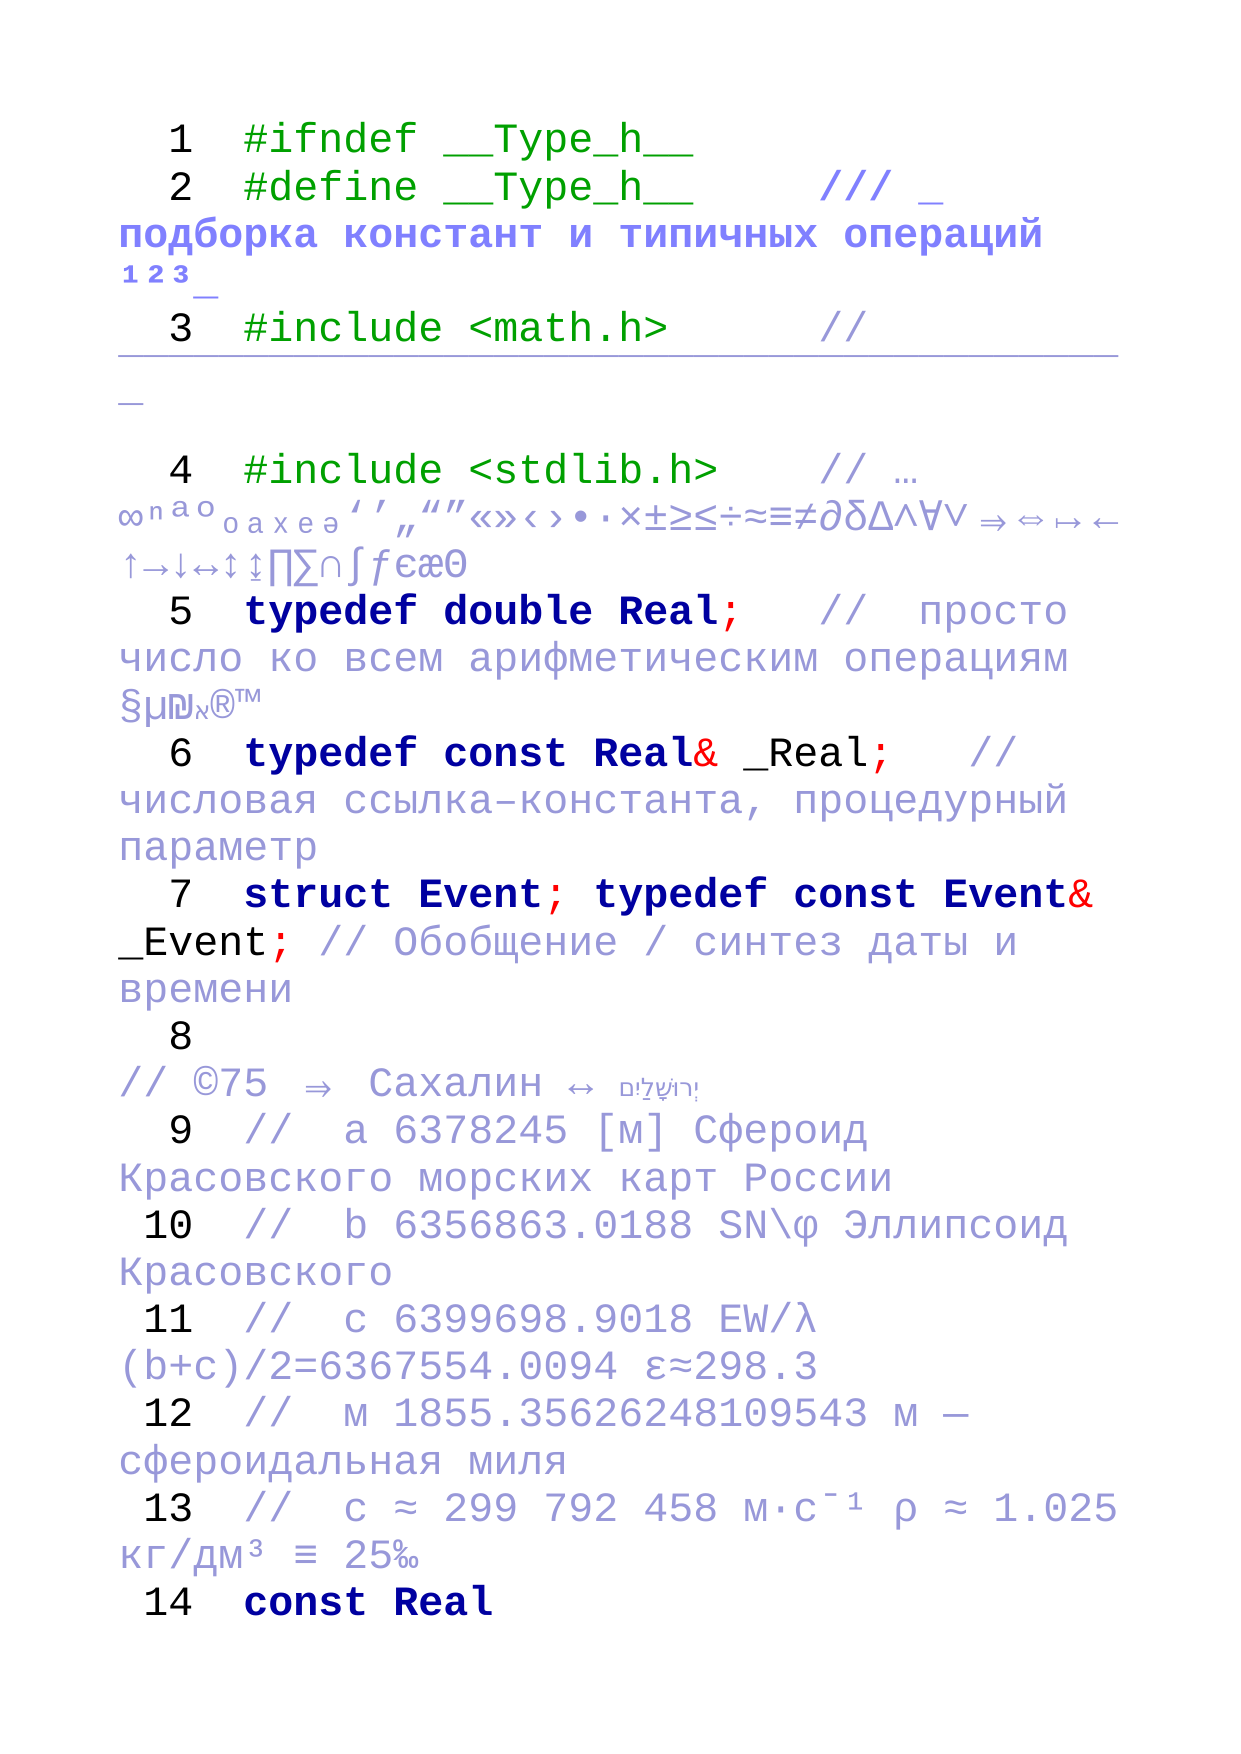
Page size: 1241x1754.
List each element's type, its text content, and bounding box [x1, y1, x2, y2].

subtitle 14 const Real [118, 1581, 1122, 1628]
subtitle 10 // b 6356863.0188 SN\φ Эллипсоид Красовского [118, 1203, 1122, 1298]
subtitle 8 // ©75 ⇒ Сахалин ↔ ‏יְרוּשָׁלַיִם [118, 1015, 1122, 1109]
subtitle 13 // c ≈ 299 792 458 м·сˉ¹ ρ ≈ 1.025 кг/дм³ ≡ 25‰ [118, 1487, 1122, 1581]
subtitle 12 // м 1855.35626248109543 м — сфероидальная миля [118, 1392, 1122, 1487]
subtitle 6 typedef const Real& _Real; // числовая ссылка–константа, процедурный параметр [118, 732, 1122, 873]
subtitle 7 struct Event; typedef const Event& _Event; // Обобщение / синтез даты и времени [118, 873, 1122, 1015]
subtitle 5 typedef double Real; // просто число ко всем арифметическим операциям §µ₪א®™ [118, 590, 1122, 732]
subtitle 9 // a 6378245 [м] Сфероид Красовского морских карт России [118, 1109, 1122, 1203]
subtitle 1 #ifndef __Type_h__ [118, 118, 1122, 165]
subtitle 4 #include <stdlib.h> // …∞ⁿªºₒₐₓₑₔ‘’„“”«»‹›•∙×±≥≤÷≈≡≠∂δ∆∧∀∨⇒⇔↦←↑→↓↔↕↨∏∑∩∫ƒєæΘ [118, 448, 1122, 590]
subtitle 2 #define __Type_h__ /// _ подборка констант и типичных операций ¹²³_ [118, 165, 1122, 307]
subtitle 3 #include <math.h> // ¯¯¯¯¯¯¯¯¯¯¯¯¯¯¯¯¯¯¯¯¯¯¯¯¯¯¯¯¯¯¯¯¯¯¯¯¯¯¯¯¯ [118, 307, 1122, 448]
subtitle 11 // c 6399698.9018 EW/λ (b+c)/2=6367554.0094 ε≈298.3 [118, 1298, 1122, 1392]
